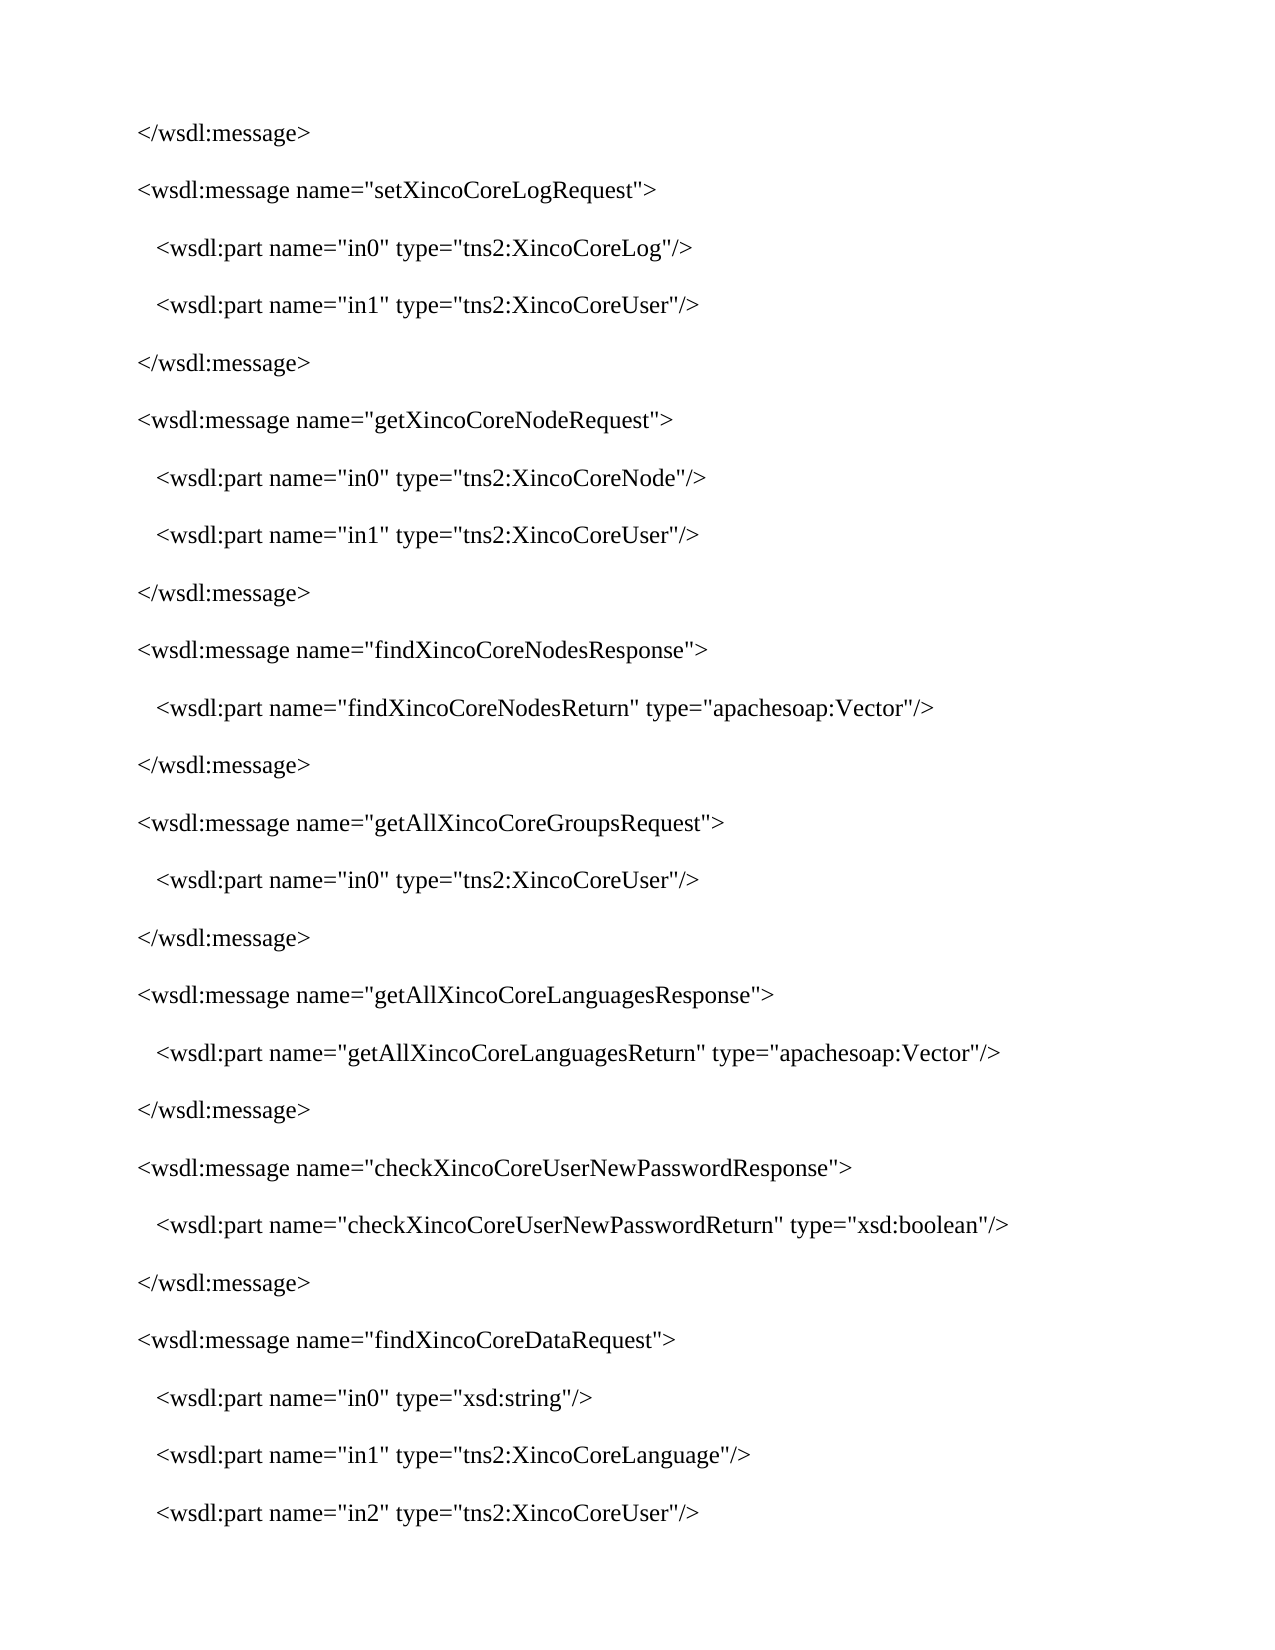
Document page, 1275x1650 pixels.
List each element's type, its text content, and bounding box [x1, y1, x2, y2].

text <wsdl:part name="in0" type="tns2:XincoCoreNode"/> [118, 463, 1157, 492]
text <wsdl:message name="findXincoCoreDataRequest"> [118, 1326, 1157, 1354]
text <wsdl:part name="in1" type="tns2:XincoCoreUser"/> [118, 521, 1157, 549]
text <wsdl:part name="in2" type="tns2:XincoCoreUser"/> [118, 1498, 1157, 1527]
text <wsdl:message name="findXincoCoreNodesResponse"> [118, 636, 1157, 664]
text </wsdl:message> [118, 923, 1157, 952]
text <wsdl:part name="findXincoCoreNodesReturn" type="apachesoap:Vector"/> [118, 693, 1157, 722]
text <wsdl:part name="getAllXincoCoreLanguagesReturn" type="apachesoap:Vector"/> [118, 1038, 1157, 1067]
text </wsdl:message> [118, 1096, 1157, 1124]
text <wsdl:part name="in1" type="tns2:XincoCoreUser"/> [118, 291, 1157, 319]
text <wsdl:message name="getXincoCoreNodeRequest"> [118, 406, 1157, 434]
text <wsdl:part name="checkXincoCoreUserNewPasswordReturn" type="xsd:boolean"/> [118, 1211, 1157, 1239]
text </wsdl:message> [118, 751, 1157, 779]
text <wsdl:part name="in0" type="tns2:XincoCoreLog"/> [118, 233, 1157, 262]
text <wsdl:message name="getAllXincoCoreGroupsRequest"> [118, 808, 1157, 837]
text <wsdl:message name="checkXincoCoreUserNewPasswordResponse"> [118, 1153, 1157, 1182]
text <wsdl:part name="in1" type="tns2:XincoCoreLanguage"/> [118, 1441, 1157, 1469]
text <wsdl:message name="setXincoCoreLogRequest"> [118, 176, 1157, 204]
text </wsdl:message> [118, 348, 1157, 377]
text <wsdl:part name="in0" type="xsd:string"/> [118, 1383, 1157, 1412]
text </wsdl:message> [118, 1268, 1157, 1297]
text <wsdl:part name="in0" type="tns2:XincoCoreUser"/> [118, 866, 1157, 894]
text </wsdl:message> [118, 578, 1157, 607]
text <wsdl:message name="getAllXincoCoreLanguagesResponse"> [118, 981, 1157, 1009]
text </wsdl:message> [118, 118, 1157, 147]
